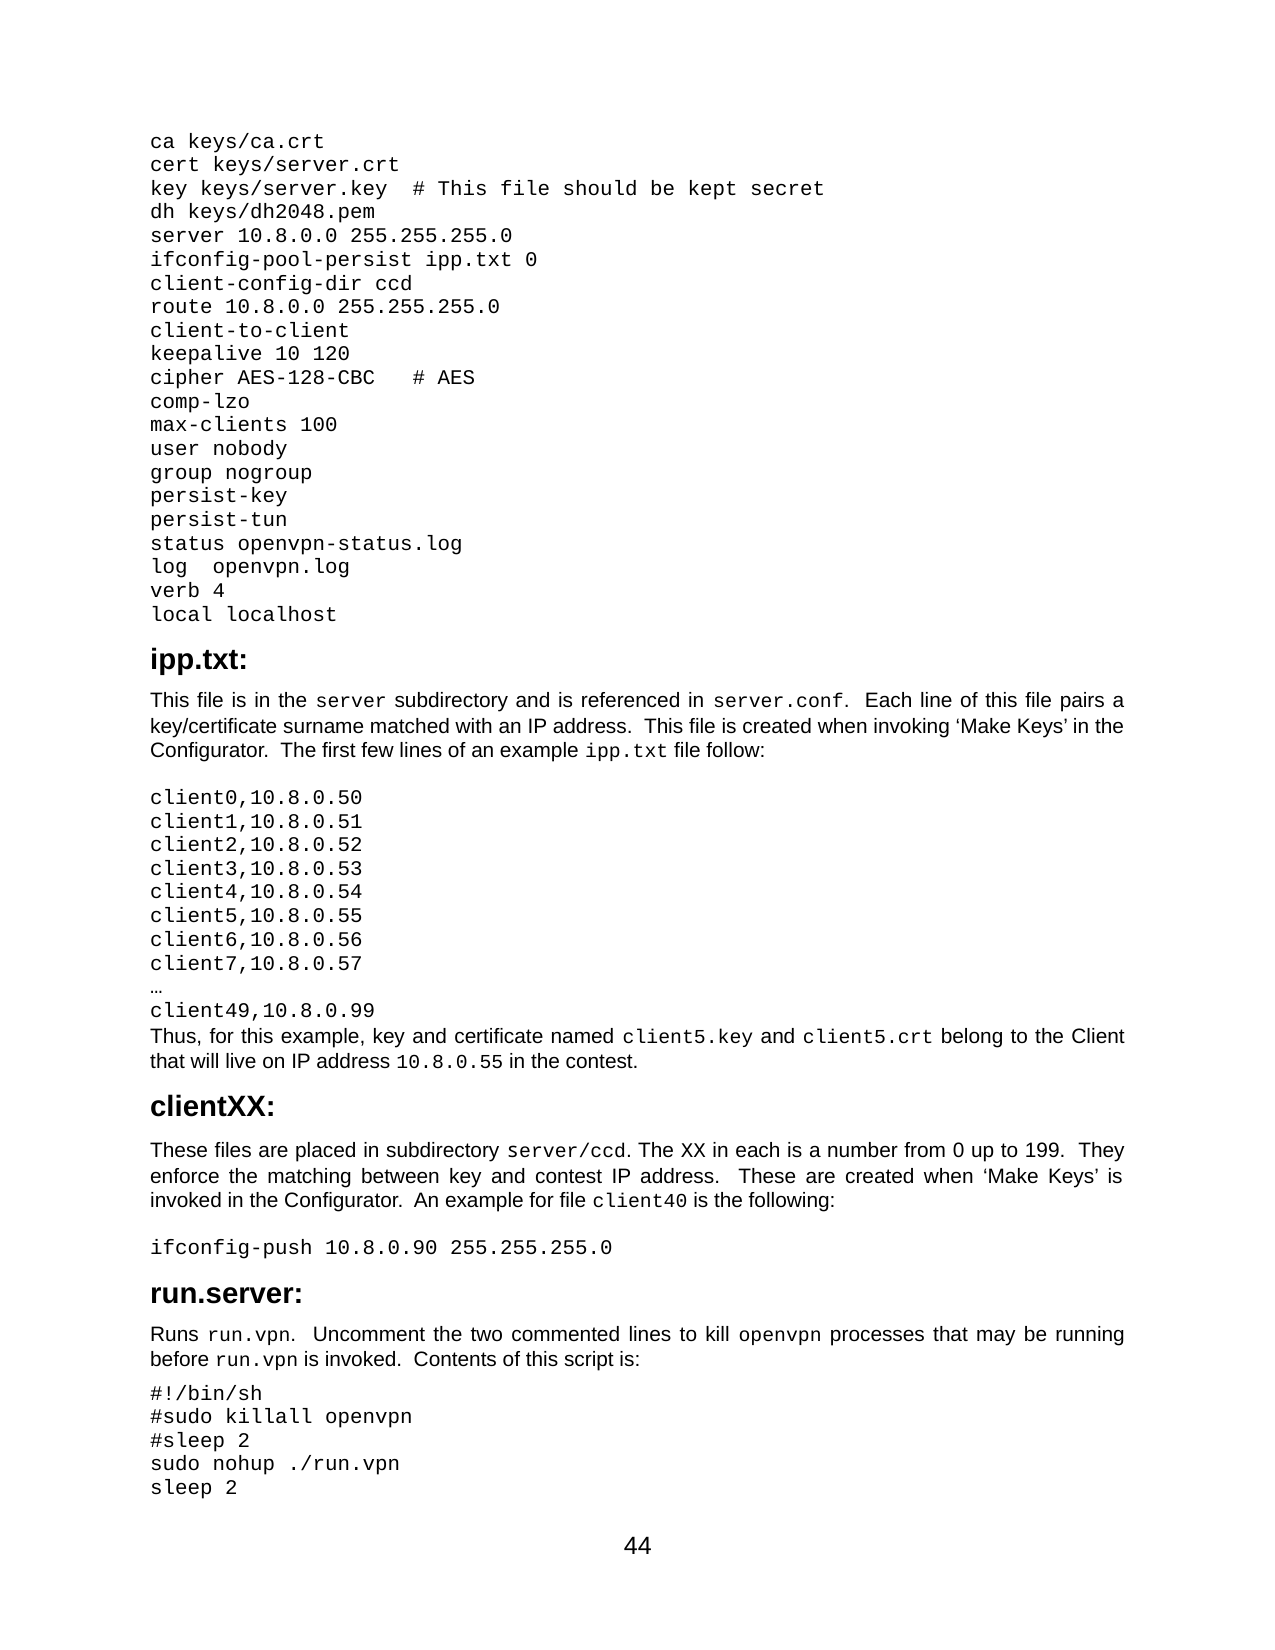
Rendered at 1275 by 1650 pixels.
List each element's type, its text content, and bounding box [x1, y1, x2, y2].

text cipher AES-128-CBC # AES [150, 367, 1125, 391]
text log openvpn.log [150, 556, 1125, 580]
text status openvpn-status.log [150, 533, 1125, 556]
text user nobody [150, 438, 1125, 462]
text These files are placed in subdirectory server/ccd. The XX in each is a number from 0 up to 199. They enforce the matching between key and contest IP address. These are created when ‘Make Keys’ is invoked in the Configurator. An example for file client40 is the following: [150, 1135, 1125, 1213]
subtitle ipp.txt: [150, 642, 1125, 676]
text verb 4 [150, 580, 1125, 603]
text client2,10.8.0.52 [150, 834, 1125, 858]
text persist-key [150, 485, 1125, 509]
text ifconfig-pool-persist ipp.txt 0 [150, 249, 1125, 272]
text client3,10.8.0.53 [150, 858, 1125, 882]
subtitle run.server: [150, 1276, 1125, 1309]
text client4,10.8.0.54 [150, 882, 1125, 905]
text client-to-client [150, 320, 1125, 343]
text server 10.8.0.0 255.255.255.0 [150, 225, 1125, 249]
text Runs run.vpn. Uncomment the two commented lines to kill openvpn processes that may be running before run.vpn is invoked. Contents of this script is: [150, 1322, 1125, 1373]
text group nogroup [150, 462, 1125, 485]
text Thus, for this example, key and certificate named client5.key and client5.crt belong to the Client that will live on IP address 10.8.0.55 in the contest. [150, 1023, 1125, 1074]
text #!/bin/sh [150, 1382, 1125, 1406]
text dh keys/dh2048.pem [150, 202, 1125, 225]
text ifconfig-push 10.8.0.90 255.255.255.0 [150, 1237, 1125, 1261]
subtitle clientXX: [150, 1089, 1125, 1123]
text sudo nohup ./run.vpn [150, 1453, 1125, 1477]
text This file is in the server subdirectory and is referenced in server.conf. Each line of this file pairs a key/certificate surname matched with an IP address. This file is created when invoking ‘Make Keys’ in the Configurator. The first few lines of an example ipp.txt file follow: [150, 688, 1125, 763]
text client5,10.8.0.55 [150, 905, 1125, 929]
text comp-lzo [150, 391, 1125, 414]
text keepalive 10 120 [150, 343, 1125, 367]
text client7,10.8.0.57 [150, 952, 1125, 976]
text … [150, 976, 1125, 1000]
text cert keys/server.crt [150, 154, 1125, 178]
text local localhost [150, 603, 1125, 627]
text persist-tun [150, 509, 1125, 533]
text client0,10.8.0.50 [150, 787, 1125, 811]
text key keys/server.key # This file should be kept secret [150, 178, 1125, 202]
text max-clients 100 [150, 414, 1125, 438]
text client1,10.8.0.51 [150, 811, 1125, 834]
text #sleep 2 [150, 1430, 1125, 1453]
text sleep 2 [150, 1477, 1125, 1501]
text ca keys/ca.crt [150, 131, 1125, 154]
text #sudo killall openvpn [150, 1406, 1125, 1430]
text client-config-dir ccd [150, 272, 1125, 296]
text client6,10.8.0.56 [150, 929, 1125, 952]
text client49,10.8.0.99 [150, 1000, 1125, 1023]
text route 10.8.0.0 255.255.255.0 [150, 296, 1125, 320]
